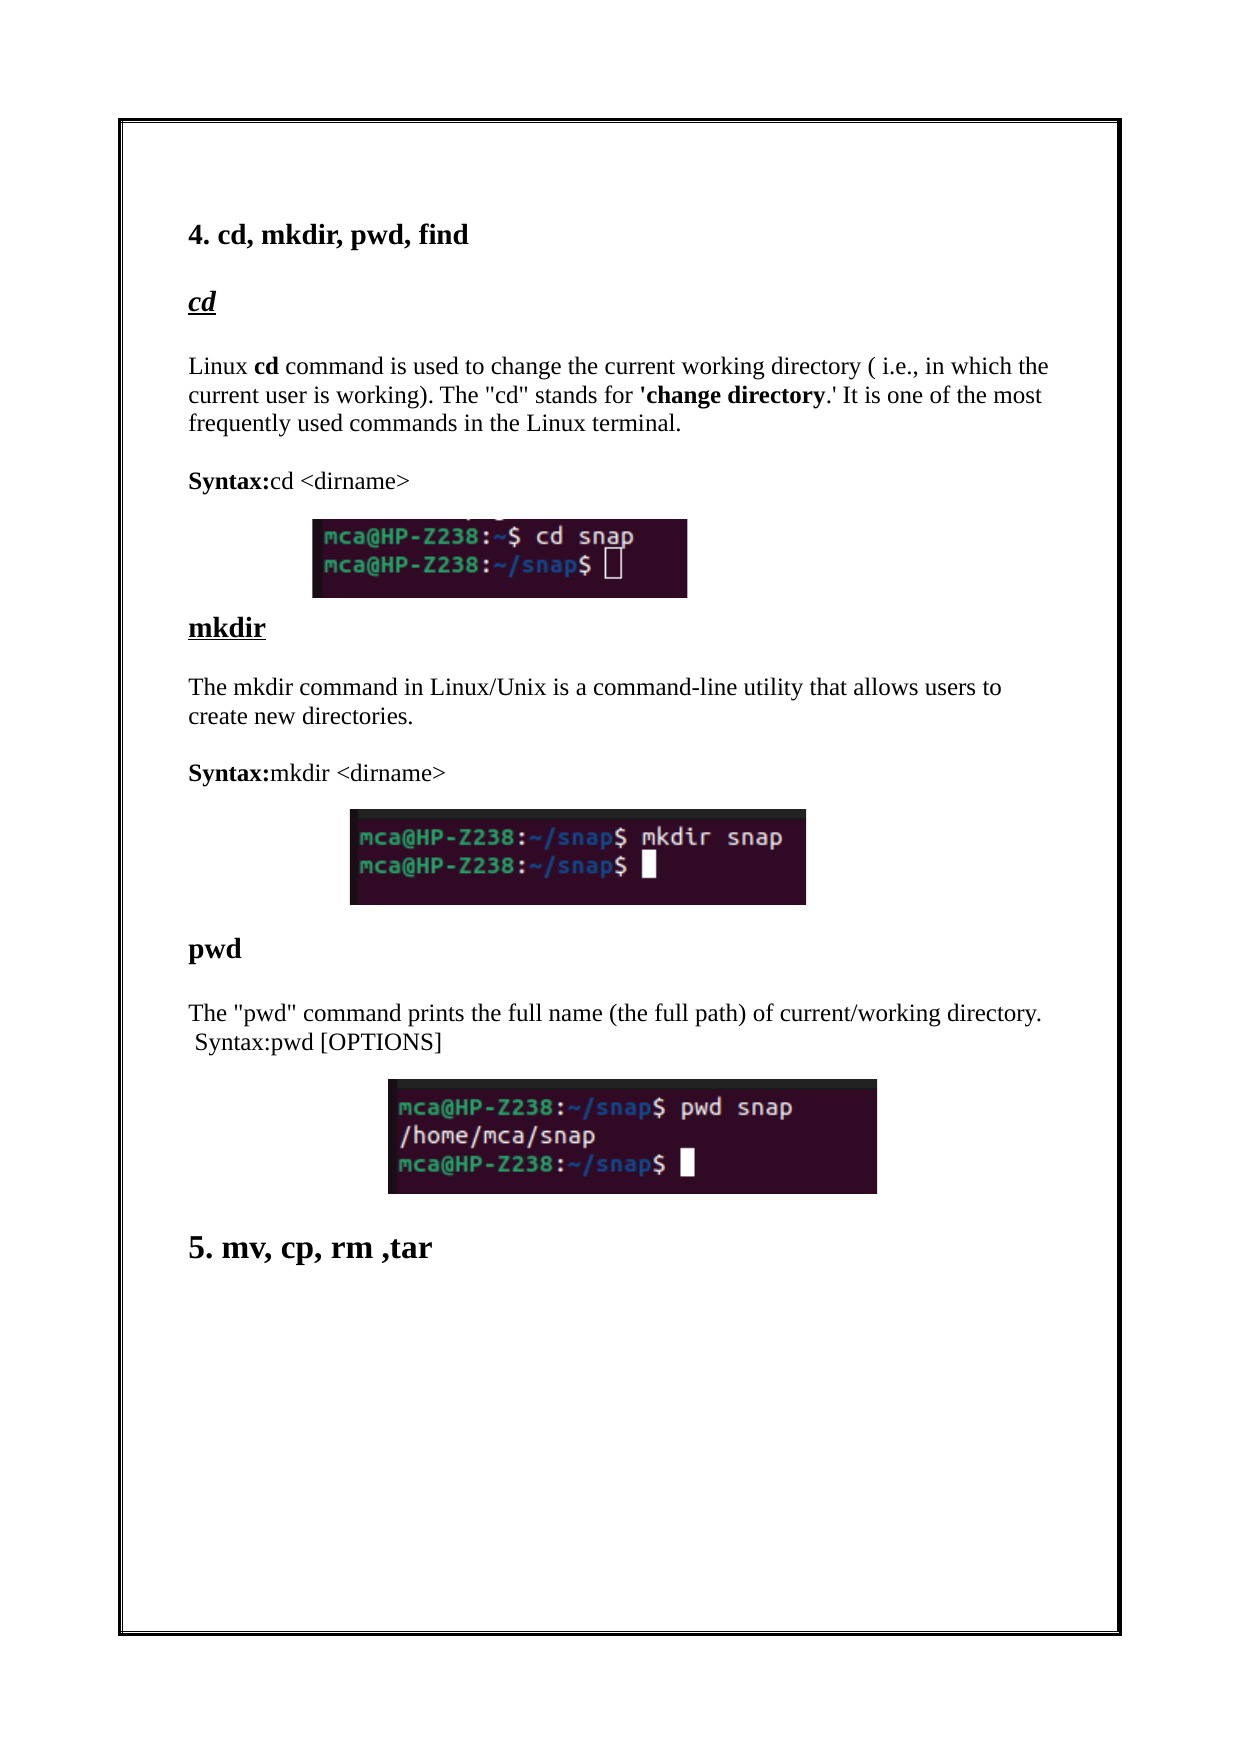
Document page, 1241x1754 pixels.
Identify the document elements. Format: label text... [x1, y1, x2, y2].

text pwd [188, 931, 1052, 964]
text Linux cd command is used to change the current working directory ( i.e., in which the current user is working). The "cd" stands for 'change directory.' It is one of the most frequently used commands in the Linux terminal. [188, 351, 1052, 437]
text mkdir [188, 610, 1052, 643]
text Syntax:cd <dirname> [188, 466, 1052, 495]
picture [388, 1079, 878, 1194]
picture [312, 519, 688, 598]
text Syntax:mkdir <dirname> [188, 758, 1052, 787]
text The mkdir command in Linux/Unix is a command-line utility that allows users to create new directories. [188, 672, 1052, 729]
text Syntax:pwd [OPTIONS] [188, 1027, 1052, 1055]
text 5. mv, cp, rm ,tar [188, 1228, 1052, 1266]
text cd [188, 284, 1052, 317]
picture [349, 809, 807, 905]
text 4. cd, mkdir, pwd, find [188, 217, 1052, 250]
text The "pwd" command prints the full name (the full path) of current/working directory. [188, 998, 1052, 1027]
